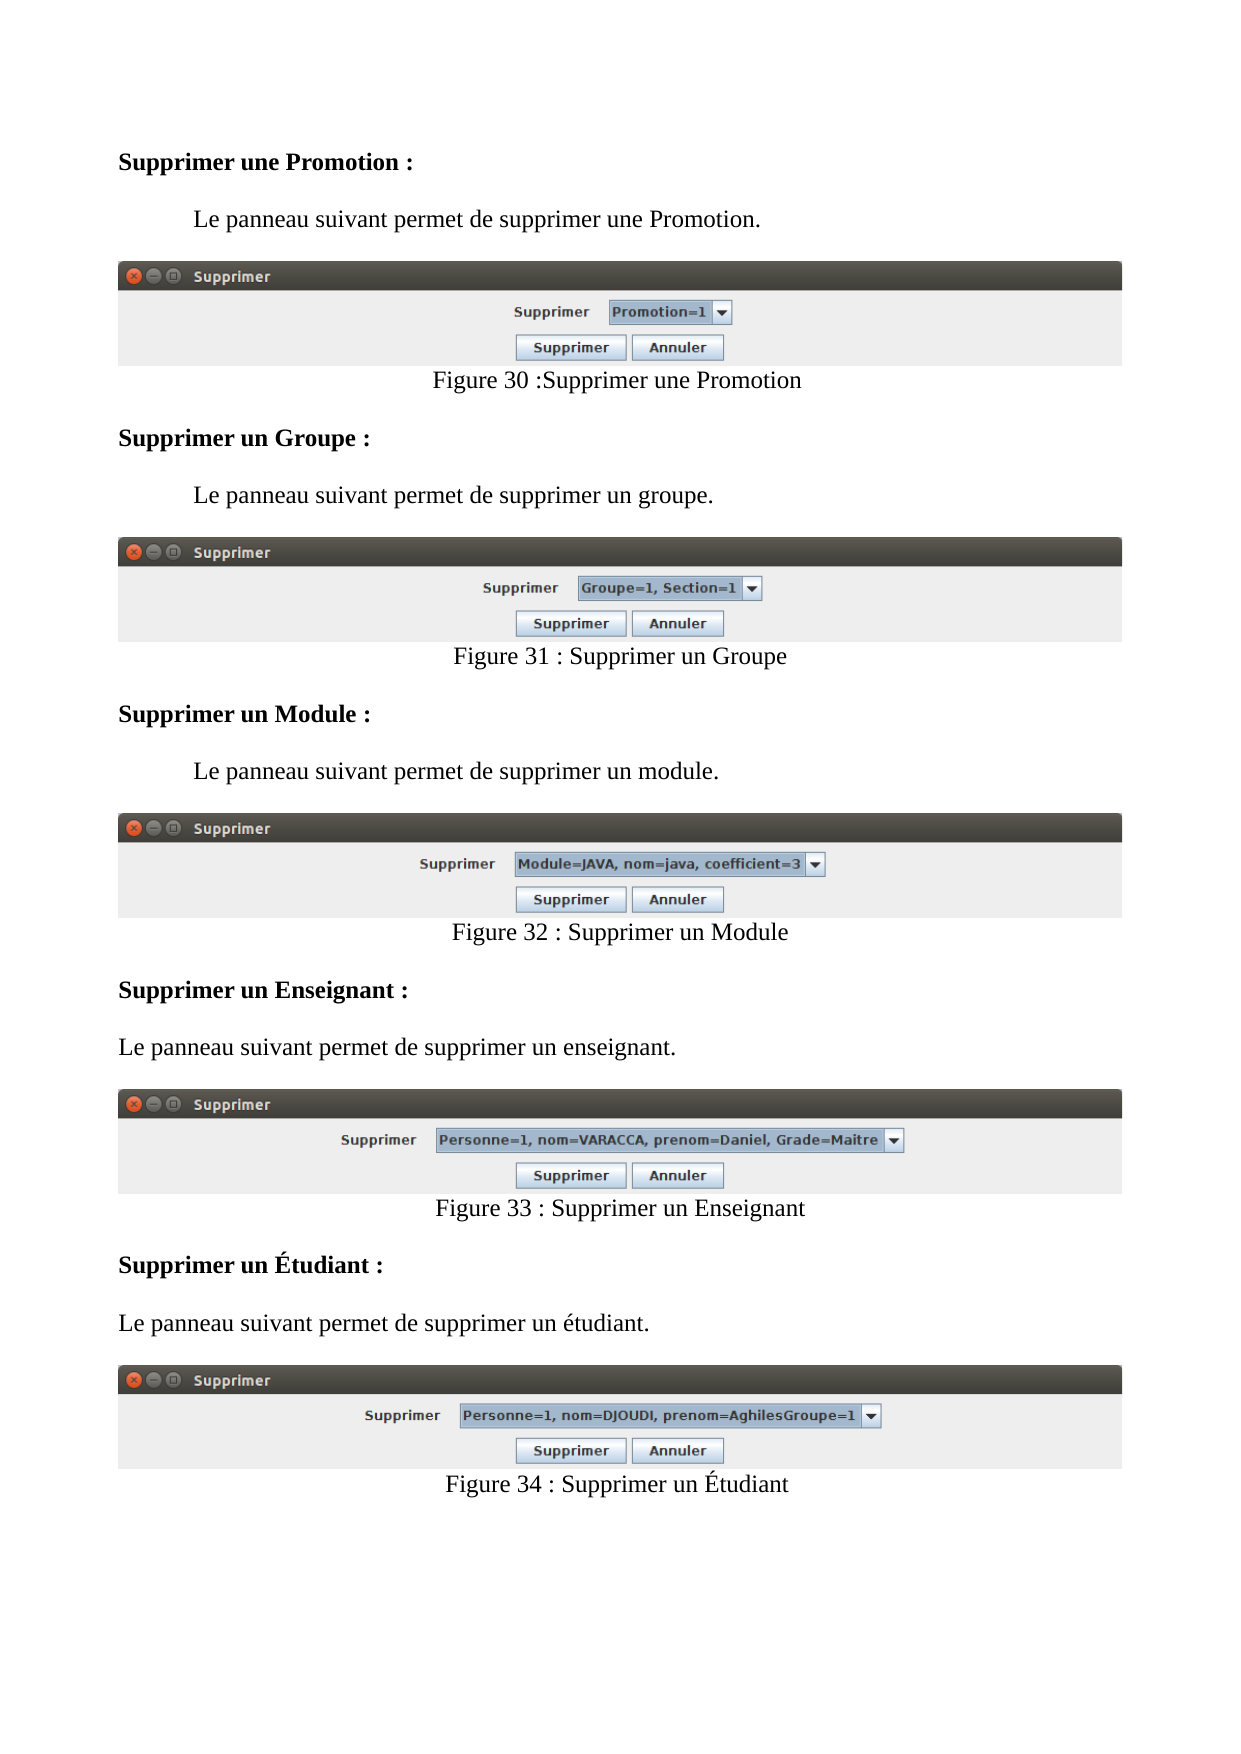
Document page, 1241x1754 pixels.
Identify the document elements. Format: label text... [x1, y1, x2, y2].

text Supprimer un Enseignant : [118, 975, 1122, 1003]
picture [118, 537, 1123, 642]
text Supprimer un Module : [118, 699, 1122, 727]
text Figure 30 :Supprimer une Promotion [118, 366, 1122, 394]
text Figure 32 : Supprimer un Module [118, 918, 1122, 946]
text Le panneau suivant permet de supprimer un module. [118, 756, 1122, 785]
text Figure 34 : Supprimer un Étudiant [118, 1469, 1122, 1498]
text Supprimer un Groupe : [118, 423, 1122, 452]
picture [118, 1365, 1123, 1469]
text Supprimer un Étudiant : [118, 1251, 1122, 1279]
picture [118, 813, 1123, 918]
text Figure 31 : Supprimer un Groupe [118, 642, 1122, 670]
text Le panneau suivant permet de supprimer un groupe. [118, 480, 1122, 509]
text Supprimer une Promotion : [118, 147, 1122, 176]
picture [118, 1089, 1123, 1194]
text Le panneau suivant permet de supprimer un enseignant. [118, 1032, 1122, 1061]
text Figure 33 : Supprimer un Enseignant [118, 1194, 1122, 1222]
text Le panneau suivant permet de supprimer une Promotion. [118, 204, 1122, 233]
picture [118, 261, 1123, 366]
text Le panneau suivant permet de supprimer un étudiant. [118, 1308, 1122, 1337]
